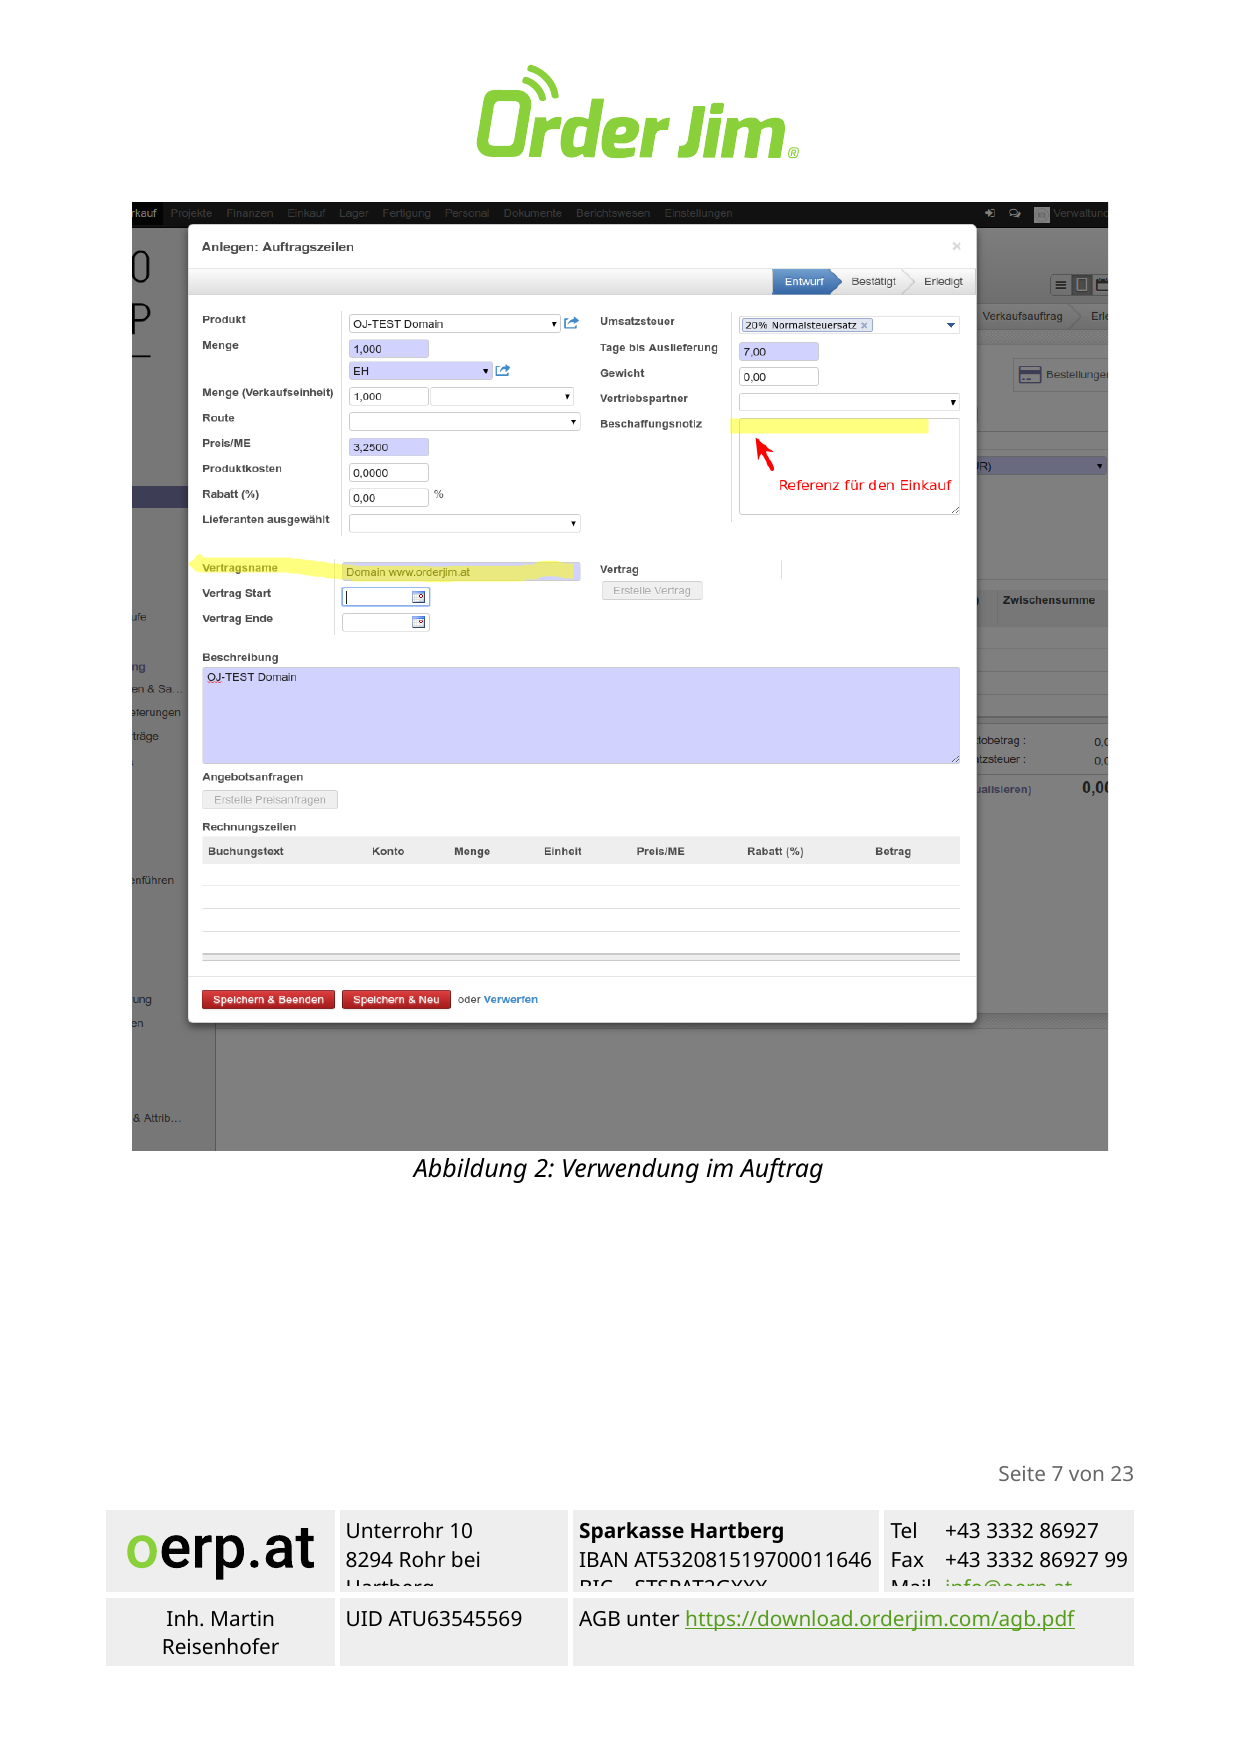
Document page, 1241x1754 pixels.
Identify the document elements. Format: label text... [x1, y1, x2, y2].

text Abbildung 2: Verwendung im Auftrag [106, 202, 1134, 1185]
picture [132, 202, 1109, 1151]
